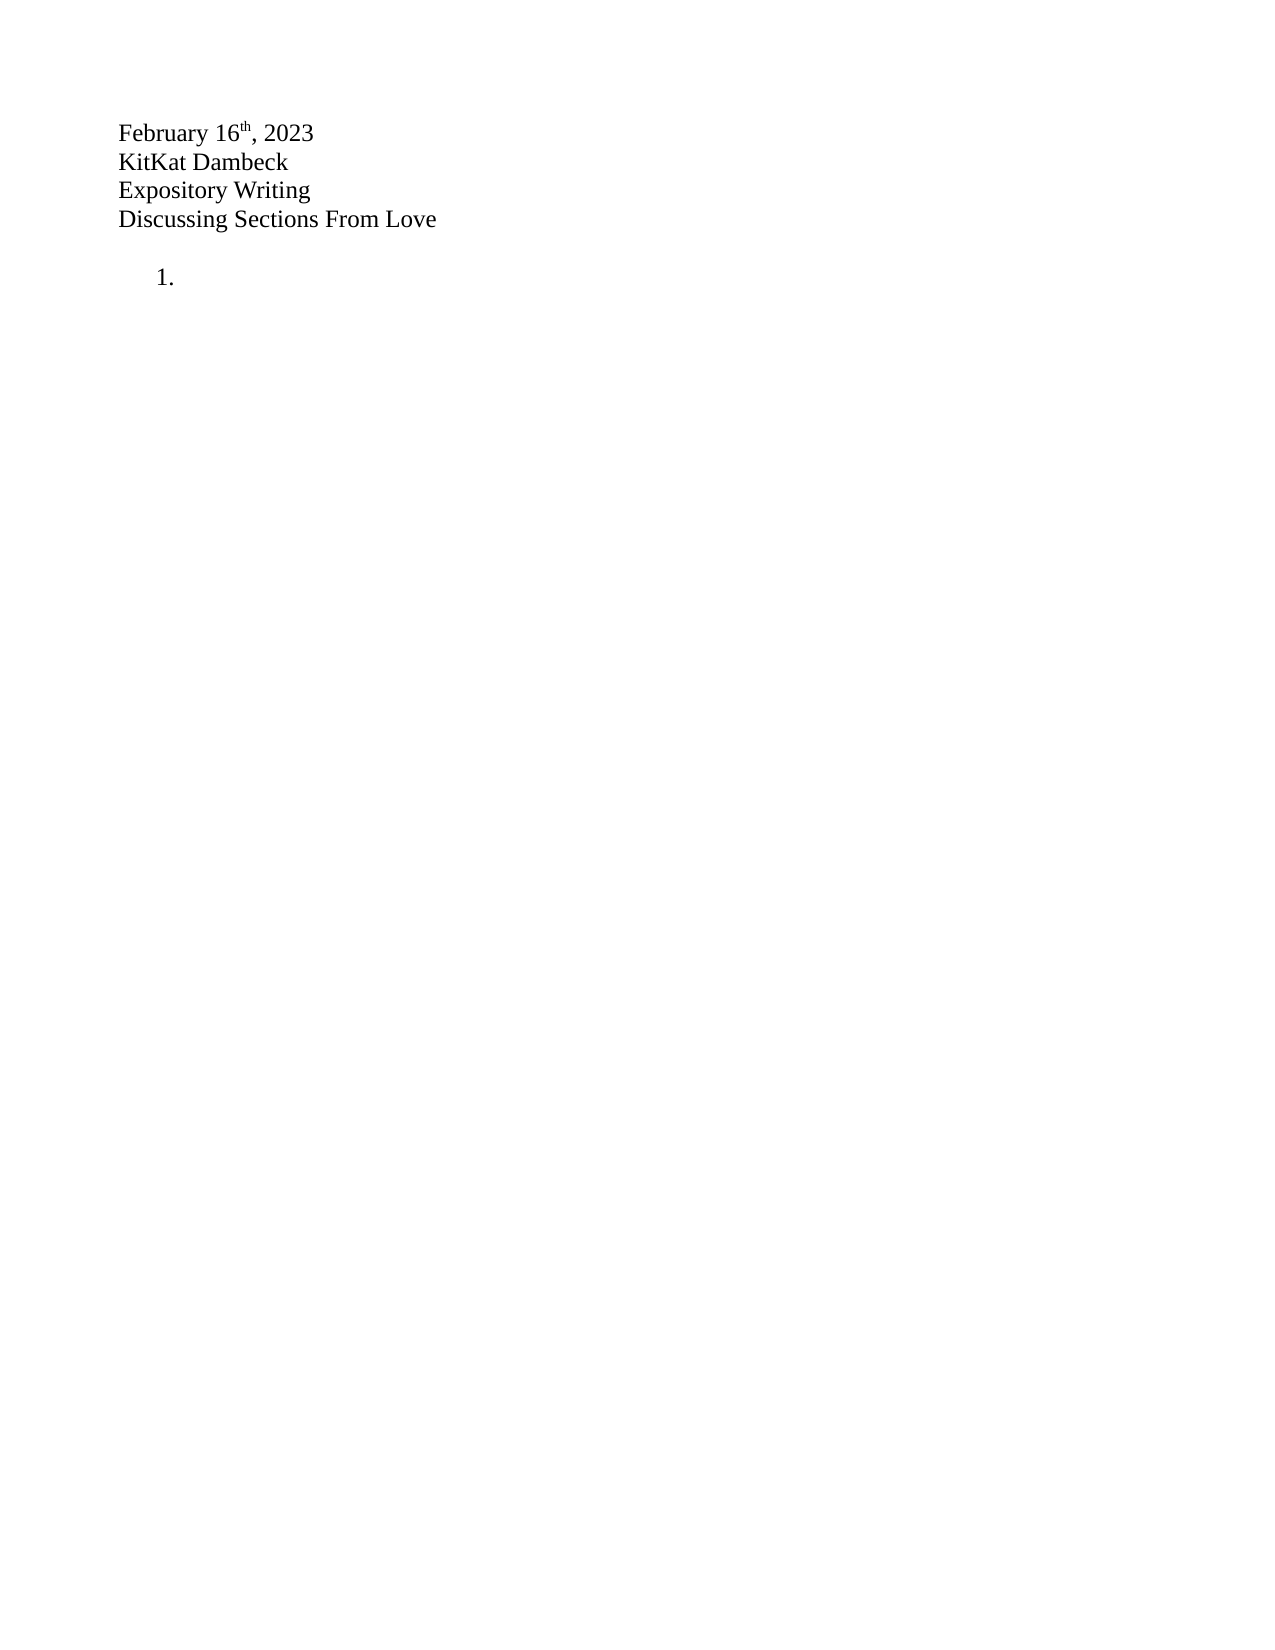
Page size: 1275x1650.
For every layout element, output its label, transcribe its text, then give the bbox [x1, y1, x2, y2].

text Expository Writing [118, 176, 1157, 204]
text February 16th, 2023 [118, 118, 1157, 147]
text KitKat Dambeck [118, 147, 1157, 176]
text Discussing Sections From Love [118, 204, 1157, 233]
